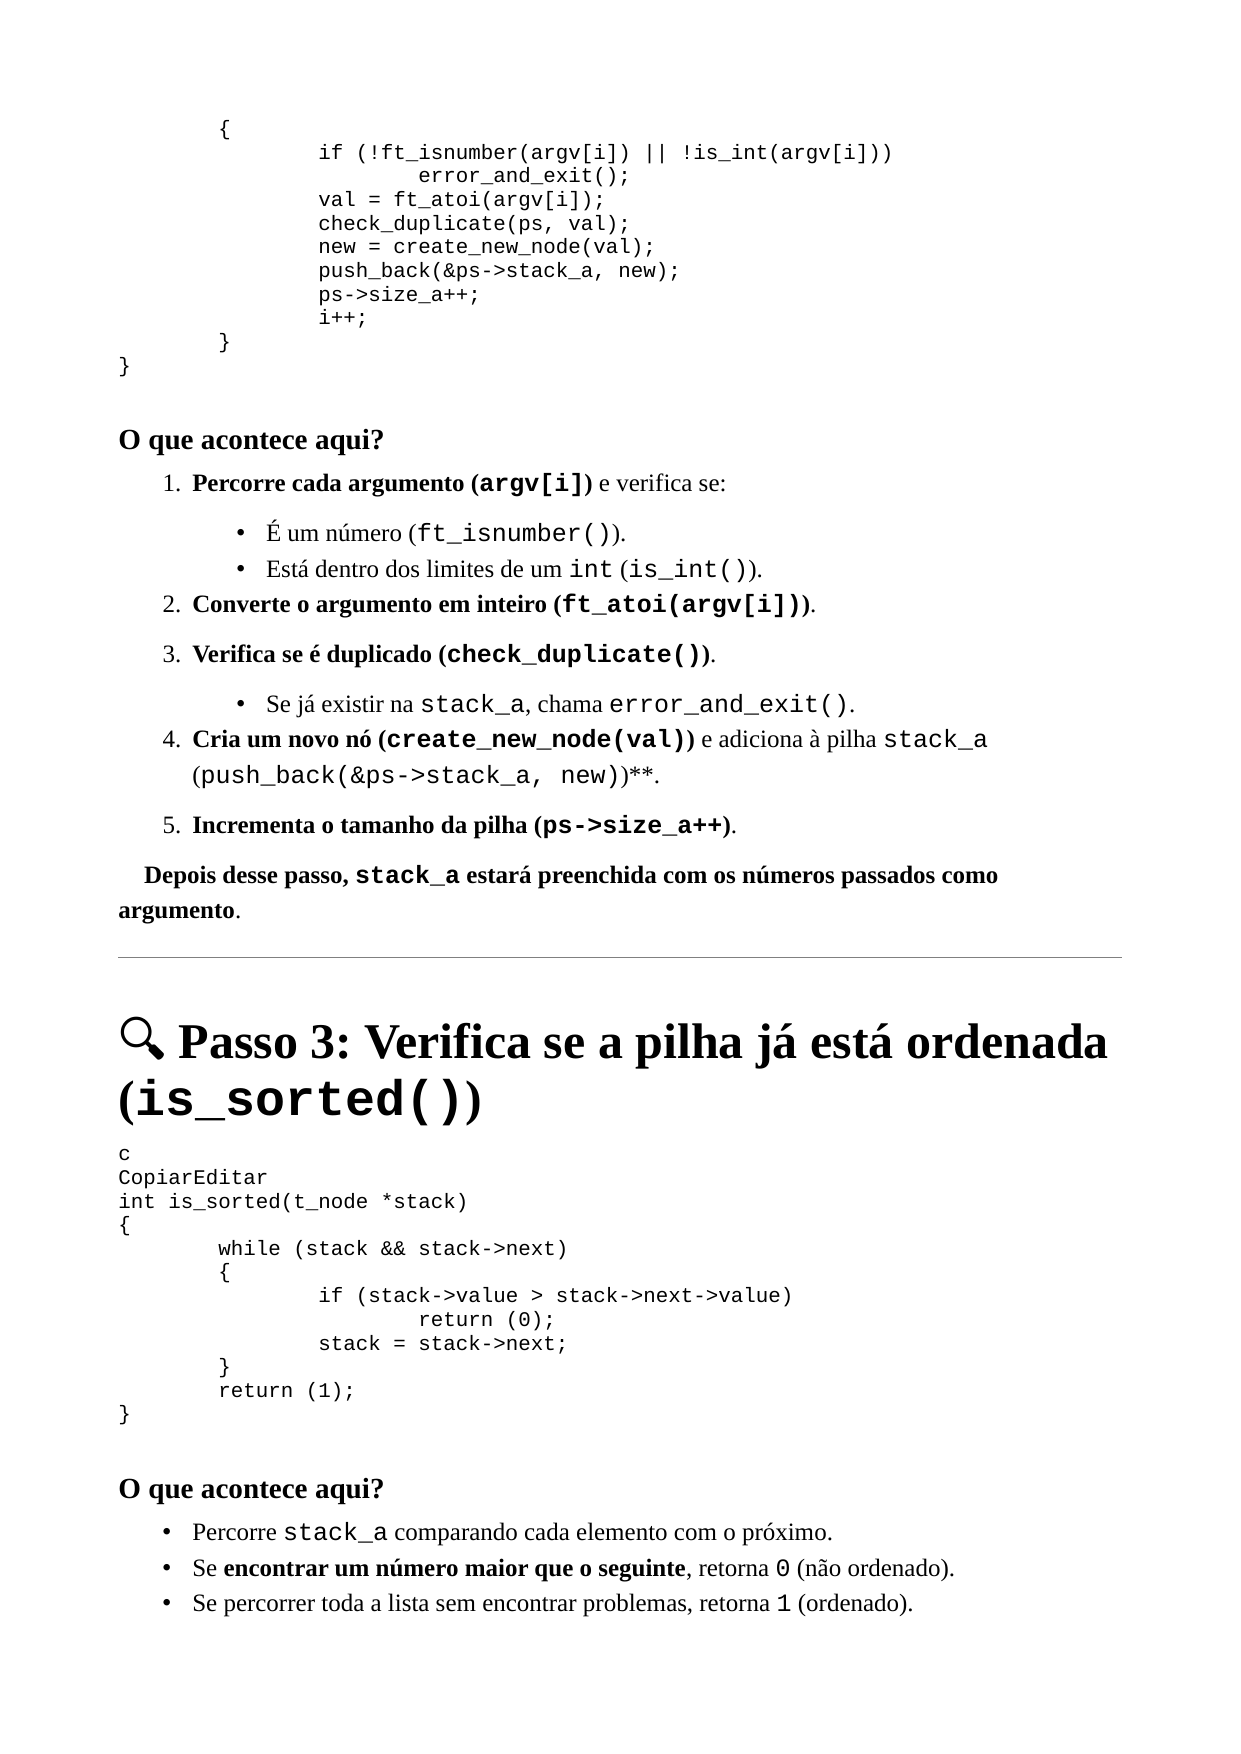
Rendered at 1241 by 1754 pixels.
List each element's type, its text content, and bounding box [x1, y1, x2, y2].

text return (1); [118, 1380, 1122, 1403]
text } [118, 331, 1122, 354]
text return (0); [118, 1309, 1122, 1332]
text stack = stack->next; [118, 1332, 1122, 1356]
list Cria um novo nó (create_new_node(val)) e adiciona à pilha stack_a (push_back(&ps->stack_a, new))**. [162, 724, 1122, 791]
list Percorre cada argumento (argv[i]) e verifica se: [162, 468, 1122, 499]
text { [118, 118, 1122, 142]
text } [118, 1403, 1122, 1427]
text { [118, 1214, 1122, 1238]
text if (!ft_isnumber(argv[i]) || !is_int(argv[i])) [118, 142, 1122, 165]
list Se encontrar um número maior que o seguinte, retorna 0 (não ordenado). [162, 1553, 1122, 1583]
list Converte o argumento em inteiro (ft_atoi(argv[i])). [162, 589, 1122, 620]
text push_back(&ps->stack_a, new); [118, 260, 1122, 284]
text int is_sorted(t_node *stack) [118, 1191, 1122, 1214]
text ✅ Depois desse passo, stack_a estará preenchida com os números passados como argumento. [118, 860, 1122, 923]
subtitle O que acontece aqui? [118, 422, 1122, 456]
text } [118, 354, 1122, 378]
text } [118, 1356, 1122, 1380]
text while (stack && stack->next) [118, 1238, 1122, 1262]
text { [118, 1262, 1122, 1285]
text new = create_new_node(val); [118, 236, 1122, 260]
list É um número (ft_isnumber()). [236, 518, 1122, 549]
text if (stack->value > stack->next->value) [118, 1285, 1122, 1309]
text error_and_exit(); [118, 165, 1122, 189]
subtitle 🔍 Passo 3: Verifica se a pilha já está ordenada (is_sorted()) [118, 1012, 1122, 1131]
list Verifica se é duplicado (check_duplicate()). [162, 639, 1122, 670]
text ps->size_a++; [118, 284, 1122, 307]
list Se já existir na stack_a, chama error_and_exit(). [236, 689, 1122, 720]
text CopiarEditar [118, 1167, 1122, 1191]
list Está dentro dos limites de um int (is_int()). [236, 554, 1122, 584]
text check_duplicate(ps, val); [118, 213, 1122, 236]
text i++; [118, 307, 1122, 331]
list Incrementa o tamanho da pilha (ps->size_a++). [162, 810, 1122, 841]
subtitle O que acontece aqui? [118, 1471, 1122, 1505]
list Percorre stack_a comparando cada elemento com o próximo. [162, 1517, 1122, 1548]
text c [118, 1143, 1122, 1167]
list Se percorrer toda a lista sem encontrar problemas, retorna 1 (ordenado). [162, 1588, 1122, 1619]
text val = ft_atoi(argv[i]); [118, 189, 1122, 213]
